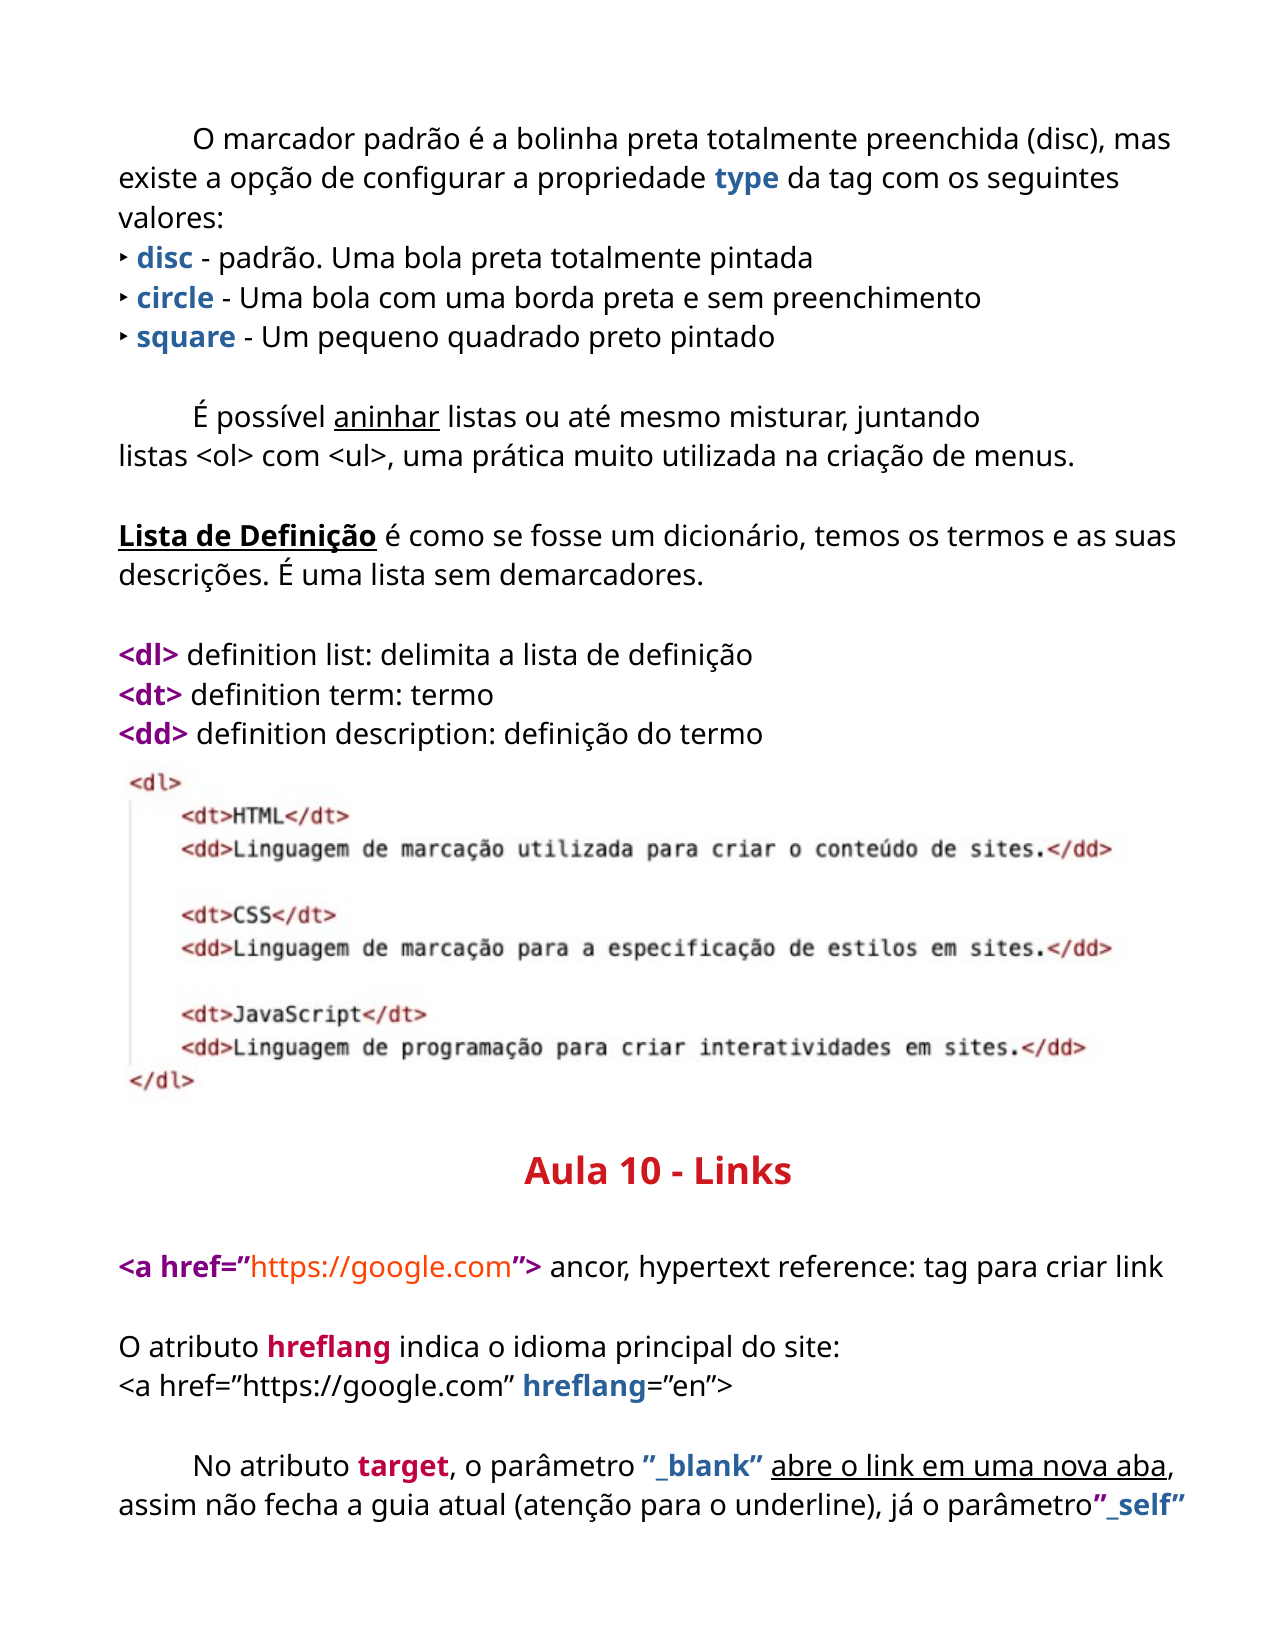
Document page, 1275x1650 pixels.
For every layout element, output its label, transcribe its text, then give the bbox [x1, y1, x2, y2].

text ‣ disc - padrão. Uma bola preta totalmente pintada [118, 237, 1198, 277]
text Lista de Definição é como se fosse um dicionário, temos os termos e as suas descrições. É uma lista sem demarcadores. [118, 515, 1198, 594]
text O marcador padrão é a bolinha preta totalmente preenchida (disc), mas existe a opção de configurar a propriedade type da tag com os seguintes valores: [118, 118, 1198, 237]
text ‣ circle - Uma bola com uma borda preta e sem preenchimento [118, 277, 1198, 317]
text <dt> definition term: termo [118, 674, 1198, 713]
text <dd> definition description: definição do termo [118, 713, 1198, 753]
text listas <ol> com <ul>, uma prática muito utilizada na criação de menus. [118, 436, 1198, 475]
text O atributo hreflang indica o idioma principal do site: [118, 1326, 1198, 1366]
text <a href=”https://google.com” hreflang=”en”> [118, 1366, 1198, 1405]
text <dl> definition list: delimita a lista de definição [118, 634, 1198, 674]
picture [101, 762, 1139, 1105]
text <a href=”https://google.com”> ancor, hypertext reference: tag para criar link [118, 1246, 1198, 1286]
text ‣ square - Um pequeno quadrado preto pintado [118, 317, 1198, 356]
text É possível aninhar listas ou até mesmo misturar, juntando [118, 396, 1198, 436]
text Aula 10 - Links [118, 1144, 1198, 1195]
text No atributo target, o parâmetro ”_blank” abre o link em uma nova aba, assim não fecha a guia atual (atenção para o underline), já o parâmetro”_self” [118, 1445, 1198, 1524]
